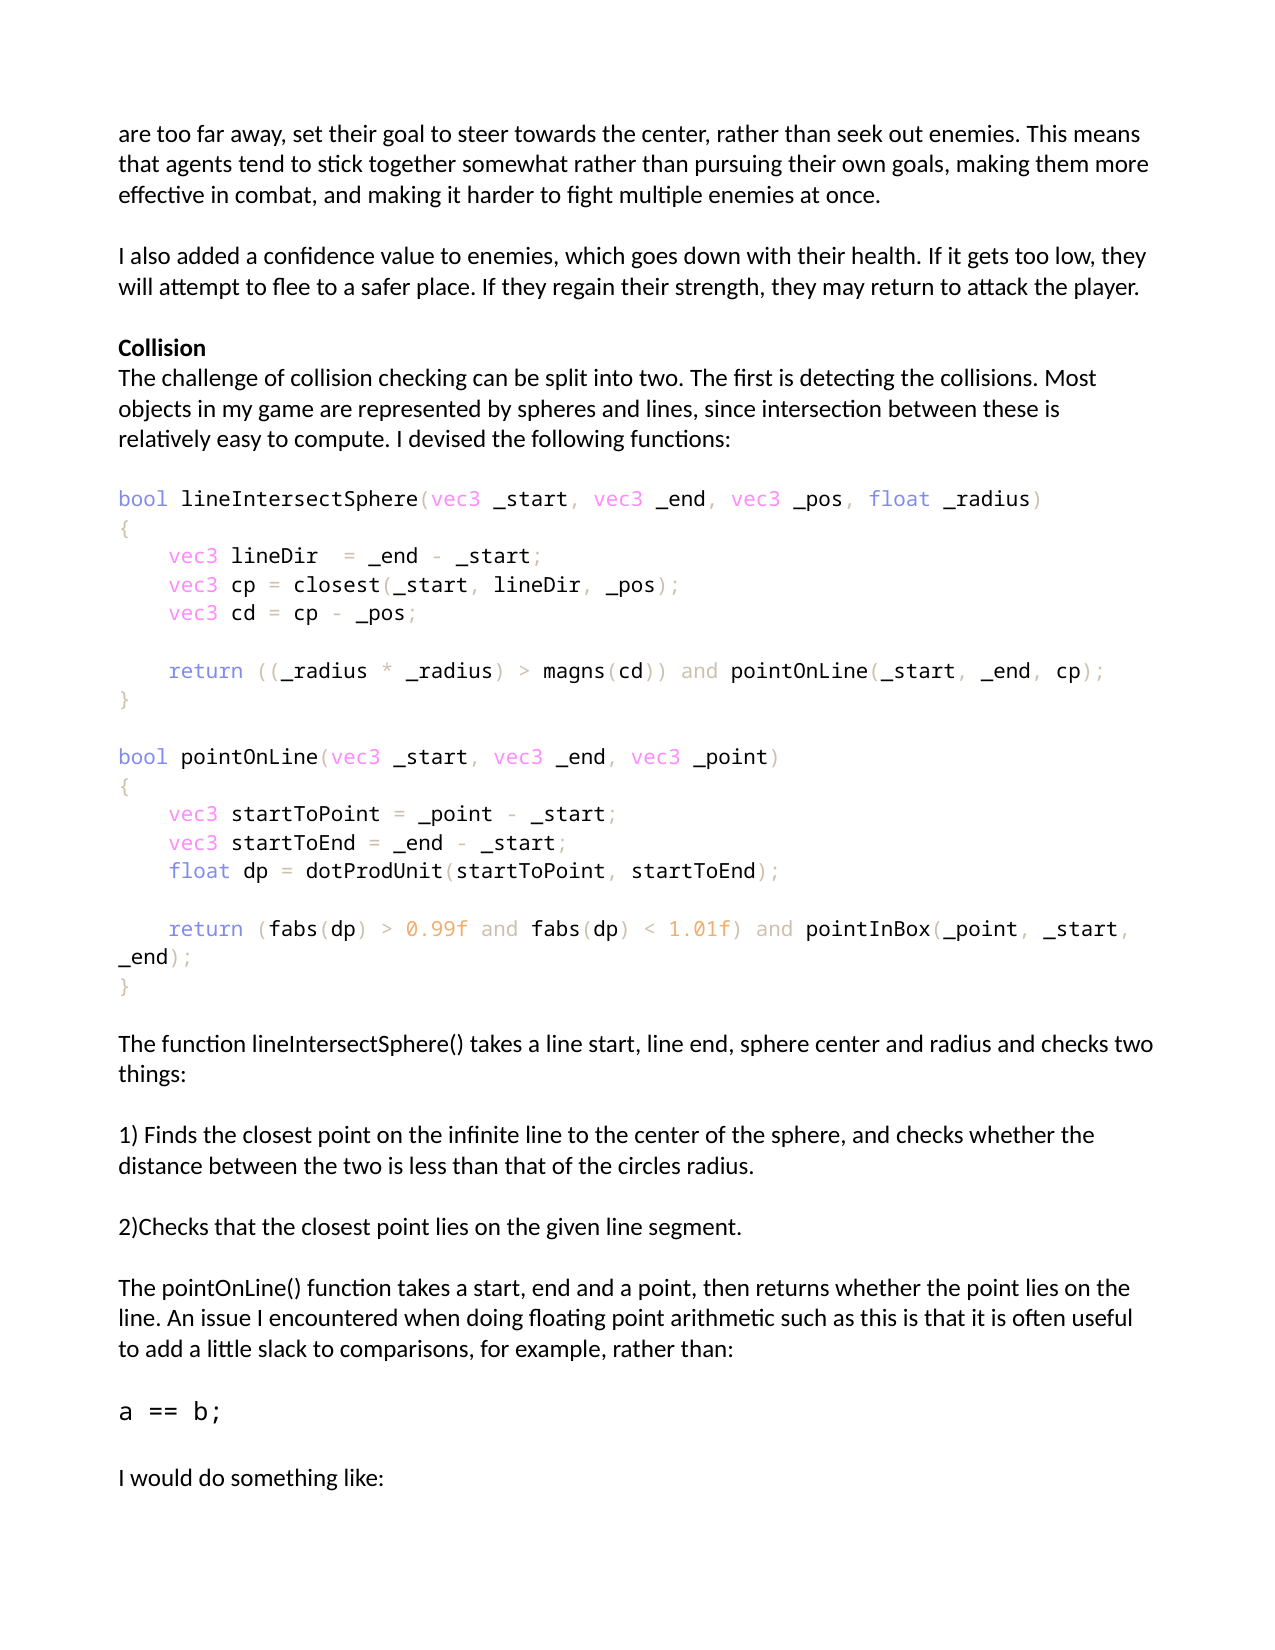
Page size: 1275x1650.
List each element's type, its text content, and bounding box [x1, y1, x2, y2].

text { [118, 771, 1157, 799]
text I would do something like: [118, 1462, 1157, 1493]
text return ((_radius * _radius) > magns(cd)) and pointOnLine(_start, _end, cp); [118, 656, 1157, 684]
text Collision [118, 332, 1157, 362]
text } [118, 971, 1157, 999]
text The function lineIntersectSphere() takes a line start, line end, sphere center and radius and checks two things: [118, 1028, 1157, 1089]
text float dp = dotProdUnit(startToPoint, startToEnd); [118, 856, 1157, 884]
text vec3 startToPoint = _point - _start; [118, 799, 1157, 828]
text return (fabs(dp) > 0.99f and fabs(dp) < 1.01f) and pointInBox(_point, _start, _end); [118, 914, 1157, 971]
text are too far away, set their goal to steer towards the center, rather than seek out enemies. This means that agents tend to stick together somewhat rather than pursuing their own goals, making them more effective in combat, and making it harder to fight multiple enemies at once. [118, 118, 1157, 210]
text a == b; [118, 1394, 1157, 1428]
text vec3 startToEnd = _end - _start; [118, 828, 1157, 856]
text I also added a confidence value to enemies, which goes down with their health. If it gets too low, they will attempt to flee to a safer place. If they regain their strength, they may return to attack the player. [118, 240, 1157, 301]
text vec3 cd = cp - _pos; [118, 598, 1157, 627]
text The pointOnLine() function takes a start, end and a point, then returns whether the point lies on the line. An issue I encountered when doing floating point arithmetic such as this is that it is often useful to add a little slack to comparisons, for example, rather than: [118, 1272, 1157, 1363]
text 1) Finds the closest point on the infinite line to the center of the sphere, and checks whether the distance between the two is less than that of the circles radius. [118, 1119, 1157, 1180]
text { [118, 513, 1157, 541]
text The challenge of collision checking can be split into two. The first is detecting the collisions. Most objects in my game are represented by spheres and lines, since intersection between these is relatively easy to compute. I devised the following functions: [118, 362, 1157, 454]
text 2)Checks that the closest point lies on the given line segment. [118, 1211, 1157, 1241]
text bool lineIntersectSphere(vec3 _start, vec3 _end, vec3 _pos, float _radius) [118, 484, 1157, 513]
text vec3 cp = closest(_start, lineDir, _pos); [118, 570, 1157, 598]
text } [118, 684, 1157, 713]
text vec3 lineDir = _end - _start; [118, 541, 1157, 570]
text bool pointOnLine(vec3 _start, vec3 _end, vec3 _point) [118, 742, 1157, 771]
